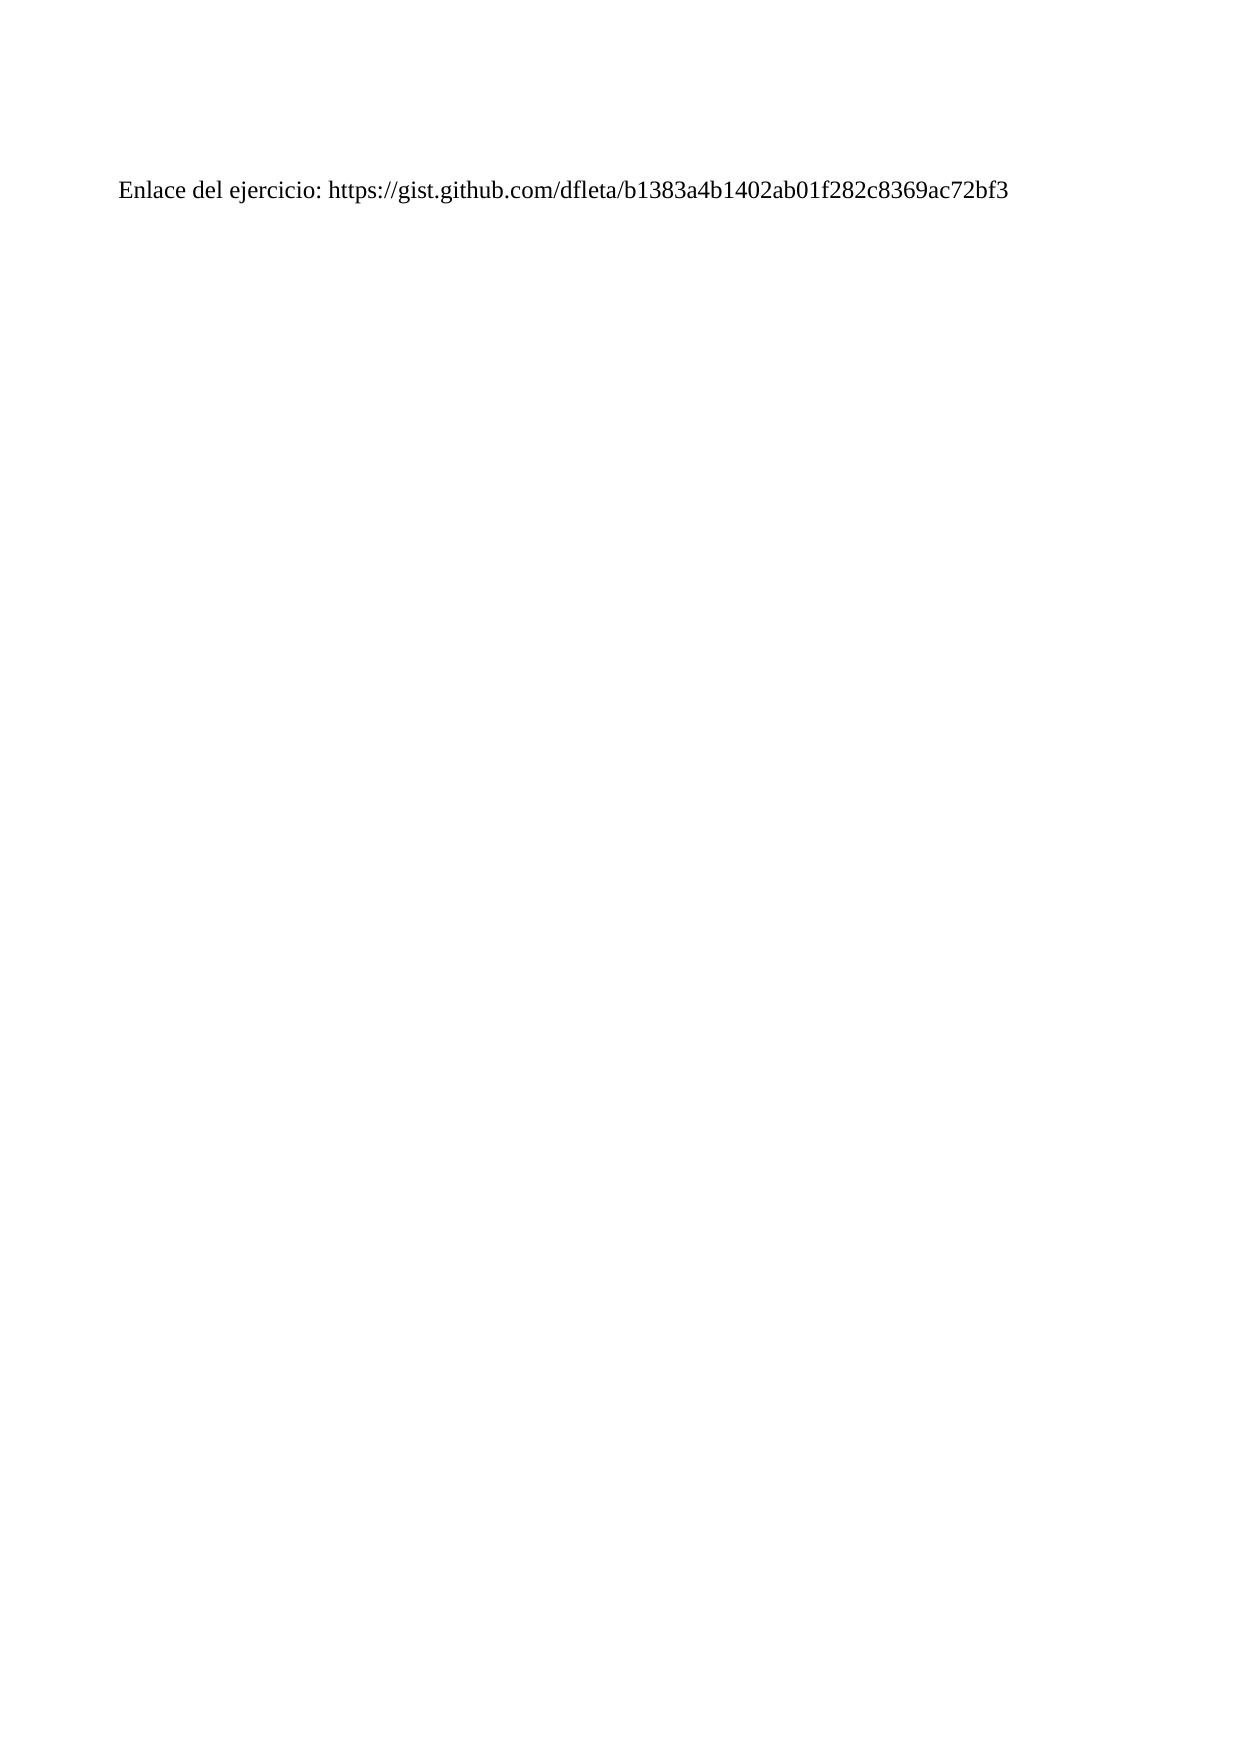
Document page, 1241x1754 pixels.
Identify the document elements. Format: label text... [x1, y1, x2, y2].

text Enlace del ejercicio: https://gist.github.com/dfleta/b1383a4b1402ab01f282c8369ac72bf3 [118, 176, 1122, 204]
